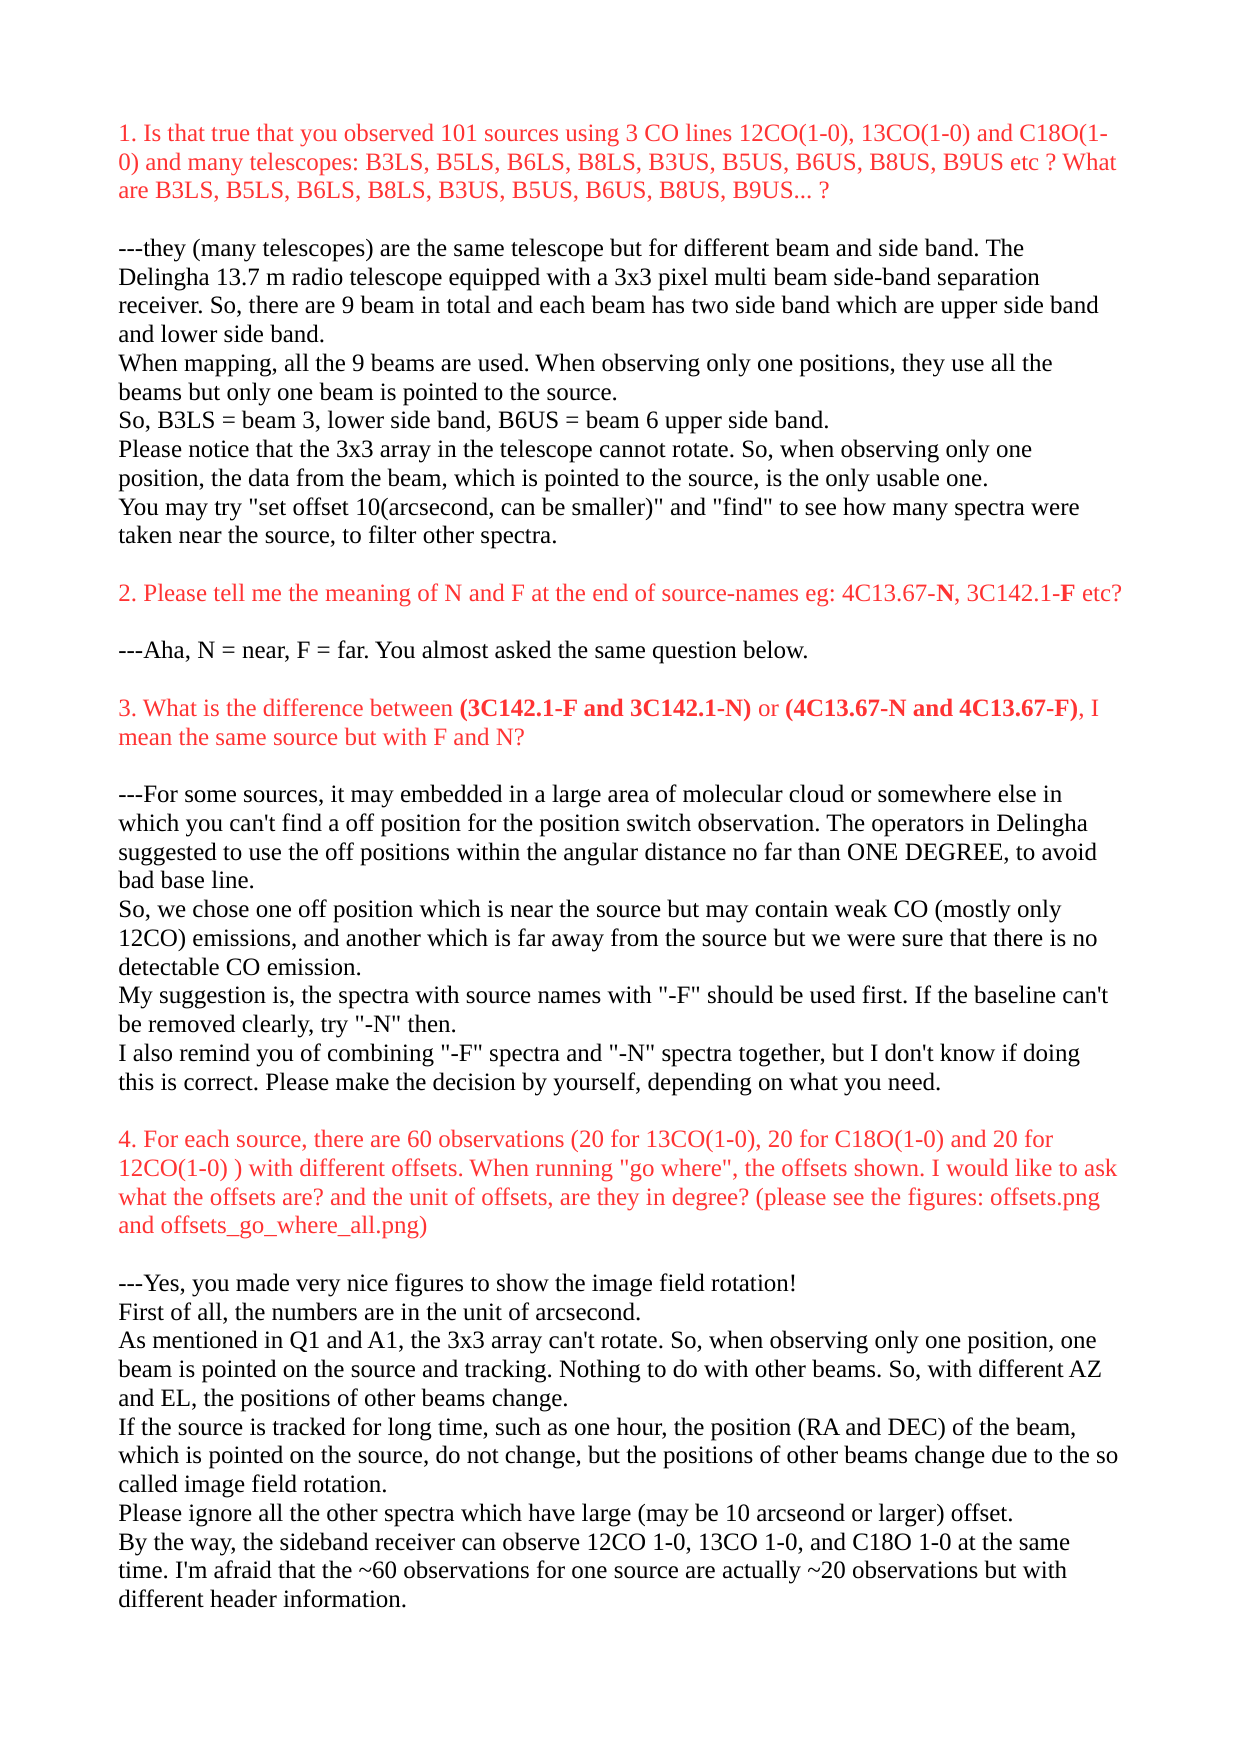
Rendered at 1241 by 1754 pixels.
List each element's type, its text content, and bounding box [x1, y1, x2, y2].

text Please ignore all the other spectra which have large (may be 10 arcseond or larger) offset. [118, 1498, 1122, 1527]
text By the way, the sideband receiver can observe 12CO 1-0, 13CO 1-0, and C18O 1-0 at the same time. I'm afraid that the ~60 observations for one source are actually ~20 observations but with different header information. [118, 1527, 1122, 1613]
text So, B3LS = beam 3, lower side band, B6US = beam 6 upper side band. [118, 406, 1122, 434]
text I also remind you of combining "-F" spectra and "-N" spectra together, but I don't know if doing this is correct. Please make the decision by yourself, depending on what you need. 4. For each source, there are 60 observations (20 for 13CO(1-0), 20 for C18O(1-0) and 20 for 12CO(1-0) ) with different offsets. When running "go where", the offsets shown. I would like to ask what the offsets are? and the unit of offsets, are they in degree? (please see the figures: offsets.png and offsets_go_where_all.png) [118, 1038, 1122, 1239]
text ---For some sources, it may embedded in a large area of molecular cloud or somewhere else in which you can't find a off position for the position switch observation. The operators in Delingha suggested to use the off positions within the angular distance no far than ONE DEGREE, to avoid bad base line. [118, 779, 1122, 894]
text ---Yes, you made very nice figures to show the image field rotation! [118, 1268, 1122, 1297]
text 1. Is that true that you observed 101 sources using 3 CO lines 12CO(1-0), 13CO(1-0) and C18O(1-0) and many telescopes: B3LS, B5LS, B6LS, B8LS, B3US, B5US, B6US, B8US, B9US etc ? What are B3LS, B5LS, B6LS, B8LS, B3US, B5US, B6US, B8US, B9US... ? [118, 118, 1122, 204]
text ---they (many telescopes) are the same telescope but for different beam and side band. The Delingha 13.7 m radio telescope equipped with a 3x3 pixel multi beam side-band separation receiver. So, there are 9 beam in total and each beam has two side band which are upper side band and lower side band. [118, 233, 1122, 348]
text You may try "set offset 10(arcsecond, can be smaller)" and "find" to see how many spectra were taken near the source, to filter other spectra. [118, 492, 1122, 549]
text ---Aha, N = near, F = far. You almost asked the same question below. 3. What is the difference between (3C142.1-F and 3C142.1-N) or (4C13.67-N and 4C13.67-F), I mean the same source but with F and N? [118, 636, 1122, 751]
text First of all, the numbers are in the unit of arcsecond. [118, 1297, 1122, 1326]
text Please notice that the 3x3 array in the telescope cannot rotate. So, when observing only one position, the data from the beam, which is pointed to the source, is the only usable one. [118, 434, 1122, 492]
text If the source is tracked for long time, such as one hour, the position (RA and DEC) of the beam, which is pointed on the source, do not change, but the positions of other beams change due to the so called image field rotation. [118, 1412, 1122, 1498]
text My suggestion is, the spectra with source names with "-F" should be used first. If the baseline can't be removed clearly, try "-N" then. [118, 981, 1122, 1038]
text As mentioned in Q1 and A1, the 3x3 array can't rotate. So, when observing only one position, one beam is pointed on the source and tracking. Nothing to do with other beams. So, with different AZ and EL, the positions of other beams change. [118, 1326, 1122, 1412]
text 2. Please tell me the meaning of N and F at the end of source-names eg: 4C13.67-N, 3C142.1-F etc? [118, 549, 1122, 607]
text When mapping, all the 9 beams are used. When observing only one positions, they use all the beams but only one beam is pointed to the source. [118, 348, 1122, 406]
text So, we chose one off position which is near the source but may contain weak CO (mostly only 12CO) emissions, and another which is far away from the source but we were sure that there is no detectable CO emission. [118, 894, 1122, 981]
